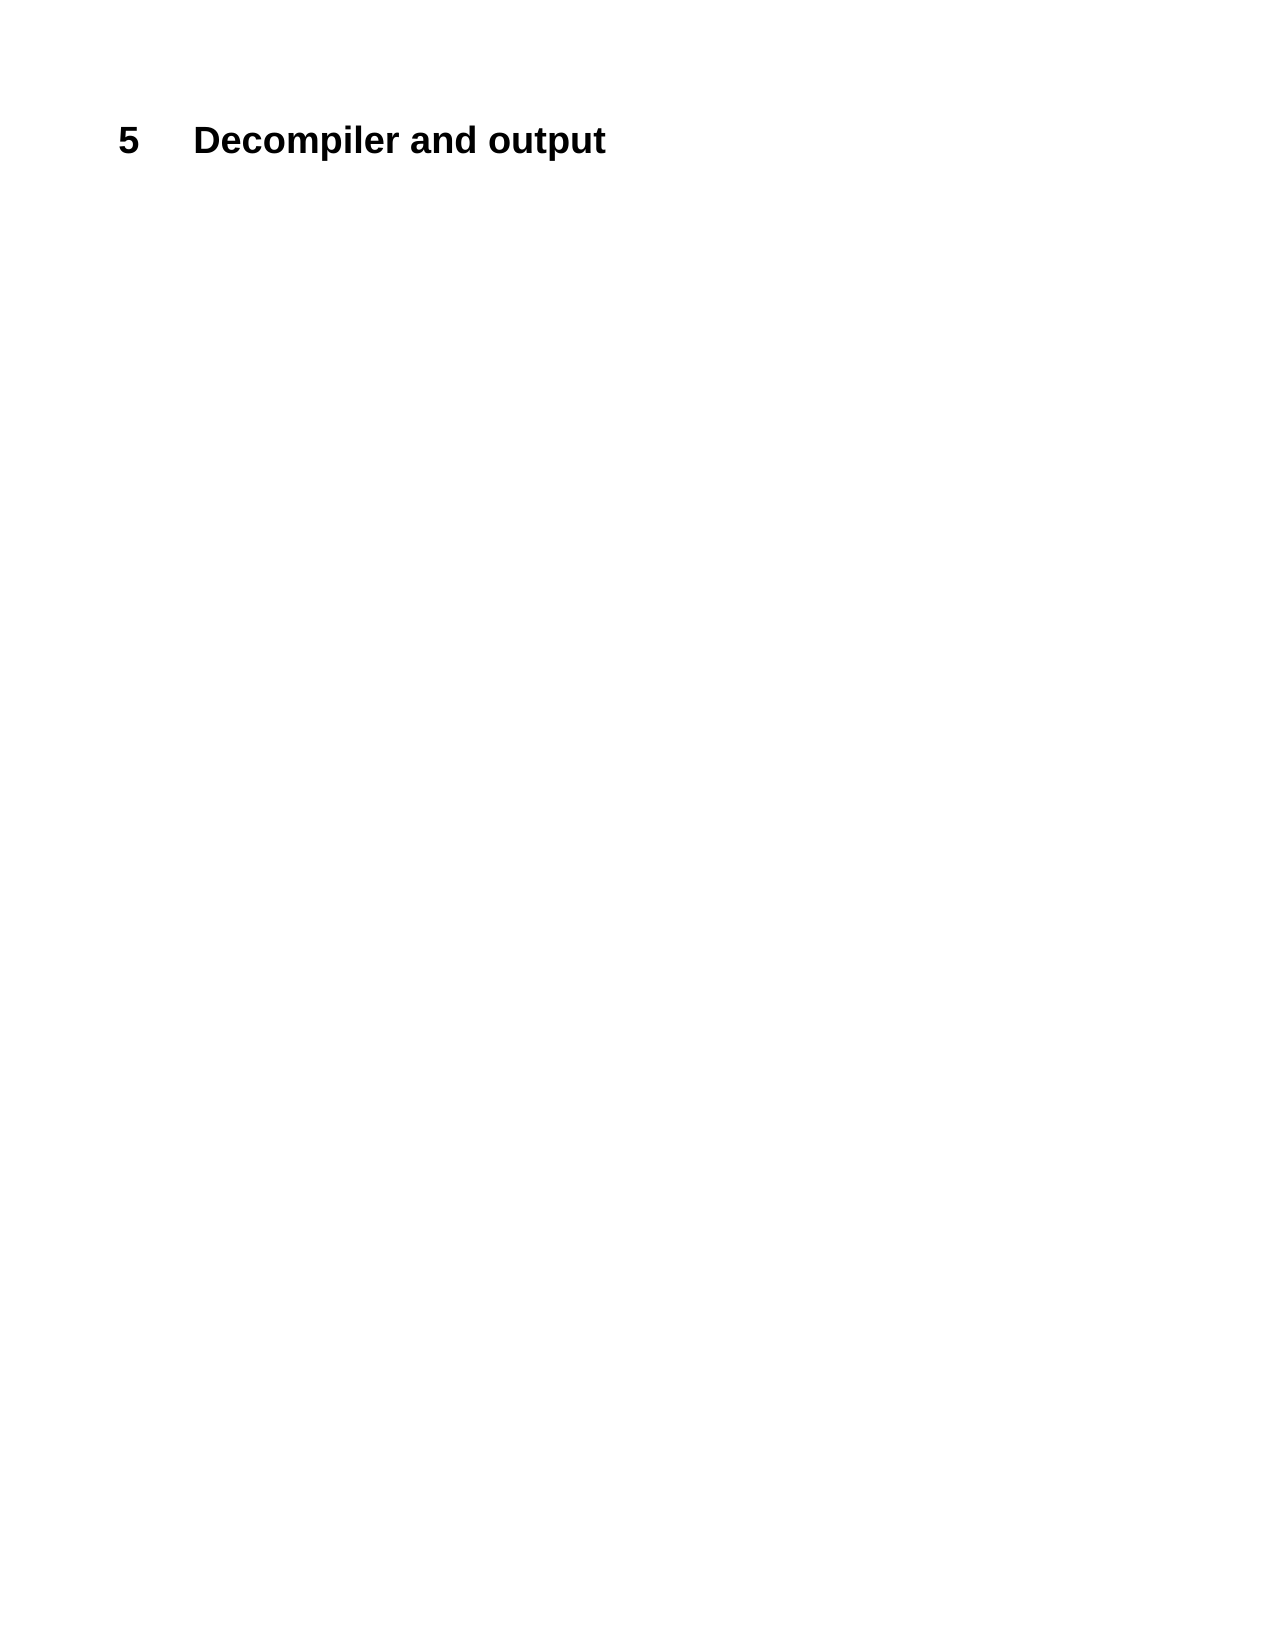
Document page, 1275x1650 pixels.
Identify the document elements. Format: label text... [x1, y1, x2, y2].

subtitle Decompiler and output [118, 118, 1157, 162]
